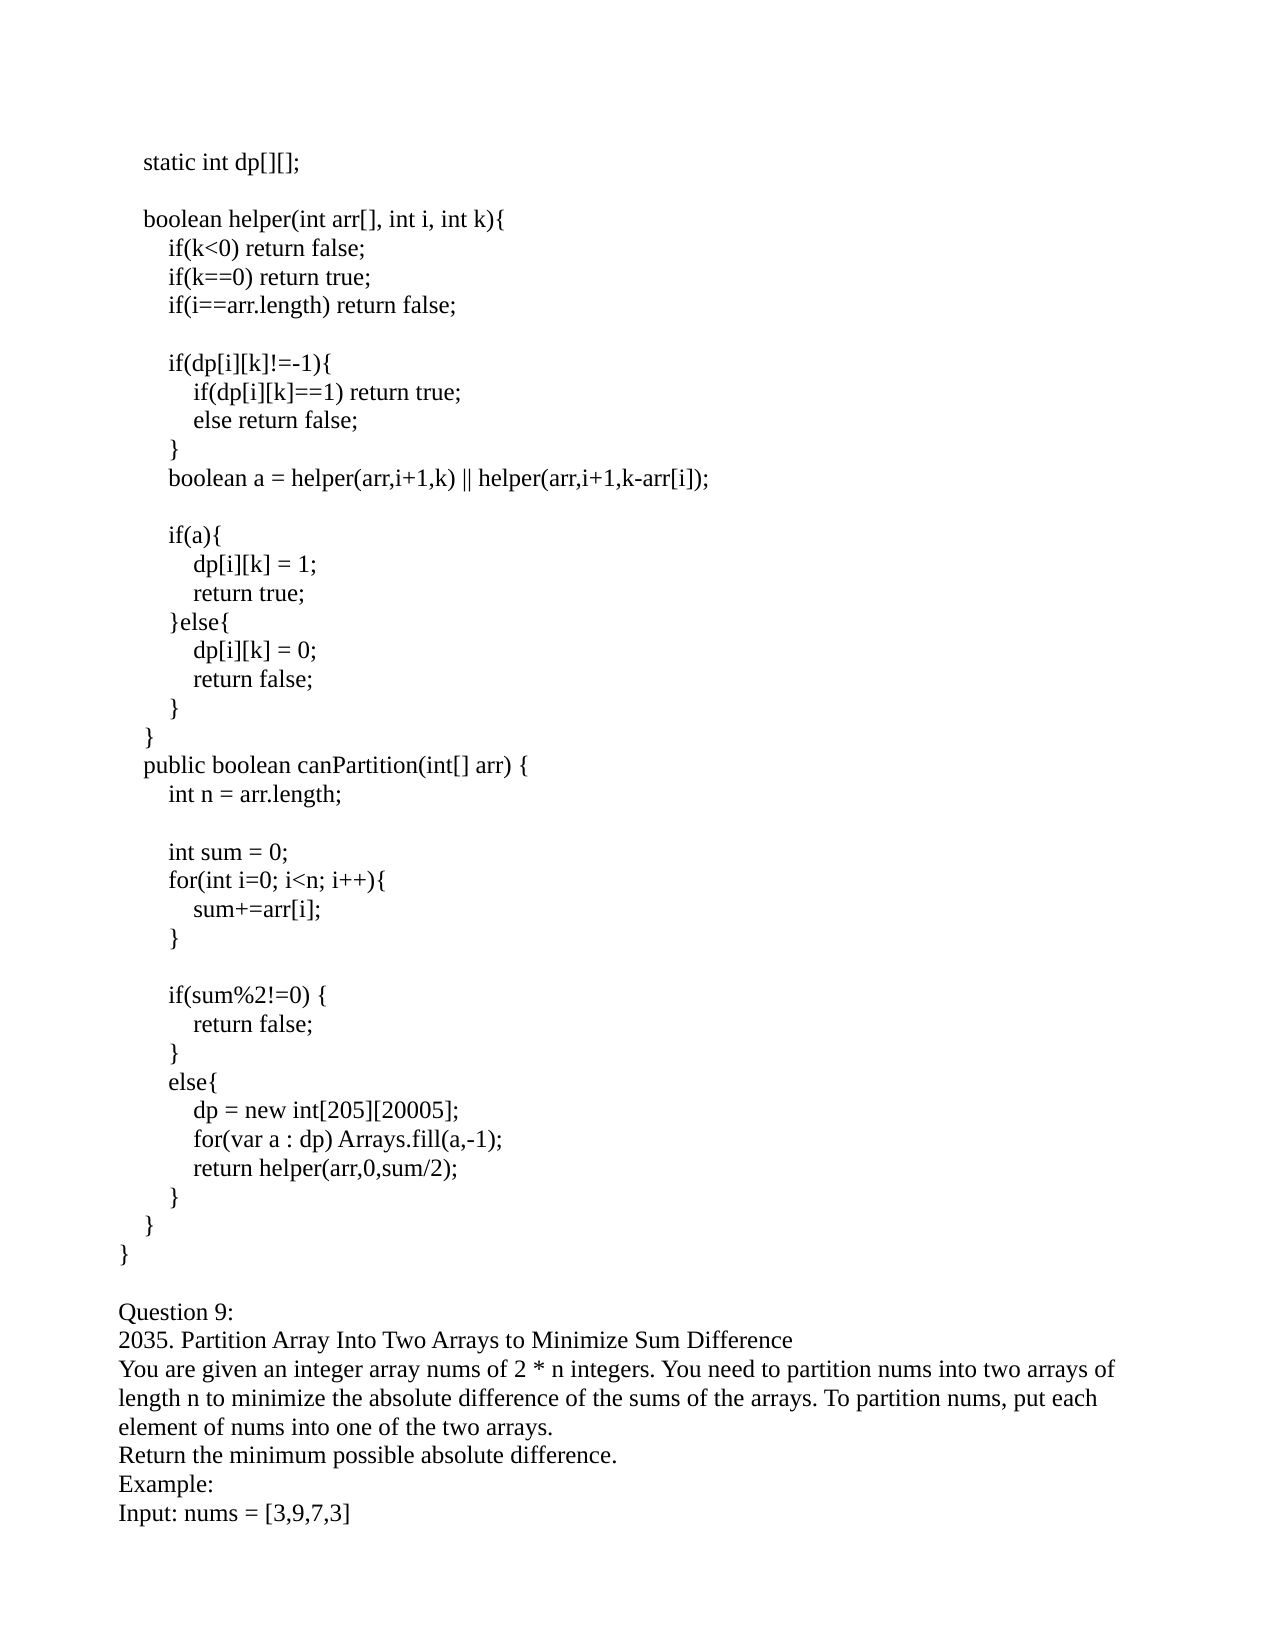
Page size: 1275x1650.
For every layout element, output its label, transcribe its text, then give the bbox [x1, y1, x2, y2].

text Return the minimum possible absolute difference. [118, 1441, 1157, 1469]
text Input: nums = [3,9,7,3] [118, 1498, 1157, 1527]
text if(sum%2!=0) { [118, 981, 1157, 1009]
text int n = arr.length; [118, 779, 1157, 808]
text if(k==0) return true; [118, 262, 1157, 291]
text return helper(arr,0,sum/2); [118, 1153, 1157, 1182]
text boolean a = helper(arr,i+1,k) || helper(arr,i+1,k-arr[i]); [118, 463, 1157, 492]
text boolean helper(int arr[], int i, int k){ [118, 204, 1157, 233]
text dp = new int[205][20005]; [118, 1096, 1157, 1124]
text if(i==arr.length) return false; [118, 291, 1157, 319]
text return false; [118, 664, 1157, 693]
text static int dp[][]; [118, 147, 1157, 176]
text for(var a : dp) Arrays.fill(a,-1); [118, 1124, 1157, 1153]
text 2035. Partition Array Into Two Arrays to Minimize Sum Difference [118, 1326, 1157, 1354]
text public boolean canPartition(int[] arr) { [118, 751, 1157, 779]
text } [118, 1038, 1157, 1067]
text else{ [118, 1067, 1157, 1096]
text if(dp[i][k]==1) return true; [118, 377, 1157, 406]
text else return false; [118, 406, 1157, 434]
text if(dp[i][k]!=-1){ [118, 348, 1157, 377]
text } [118, 1239, 1157, 1268]
text You are given an integer array nums of 2 * n integers. You need to partition nums into two arrays of length n to minimize the absolute difference of the sums of the arrays. To partition nums, put each element of nums into one of the two arrays. [118, 1354, 1157, 1441]
text return false; [118, 1009, 1157, 1038]
text dp[i][k] = 1; [118, 549, 1157, 578]
text } [118, 1211, 1157, 1239]
text } [118, 722, 1157, 751]
text return true; [118, 578, 1157, 607]
text sum+=arr[i]; [118, 894, 1157, 923]
text if(k<0) return false; [118, 233, 1157, 262]
text int sum = 0; [118, 837, 1157, 866]
text Example: [118, 1469, 1157, 1498]
text for(int i=0; i<n; i++){ [118, 866, 1157, 894]
text dp[i][k] = 0; [118, 636, 1157, 664]
text } [118, 1182, 1157, 1211]
text }else{ [118, 607, 1157, 636]
text Question 9: [118, 1297, 1157, 1326]
text } [118, 923, 1157, 952]
text if(a){ [118, 521, 1157, 549]
text } [118, 434, 1157, 463]
text } [118, 693, 1157, 722]
